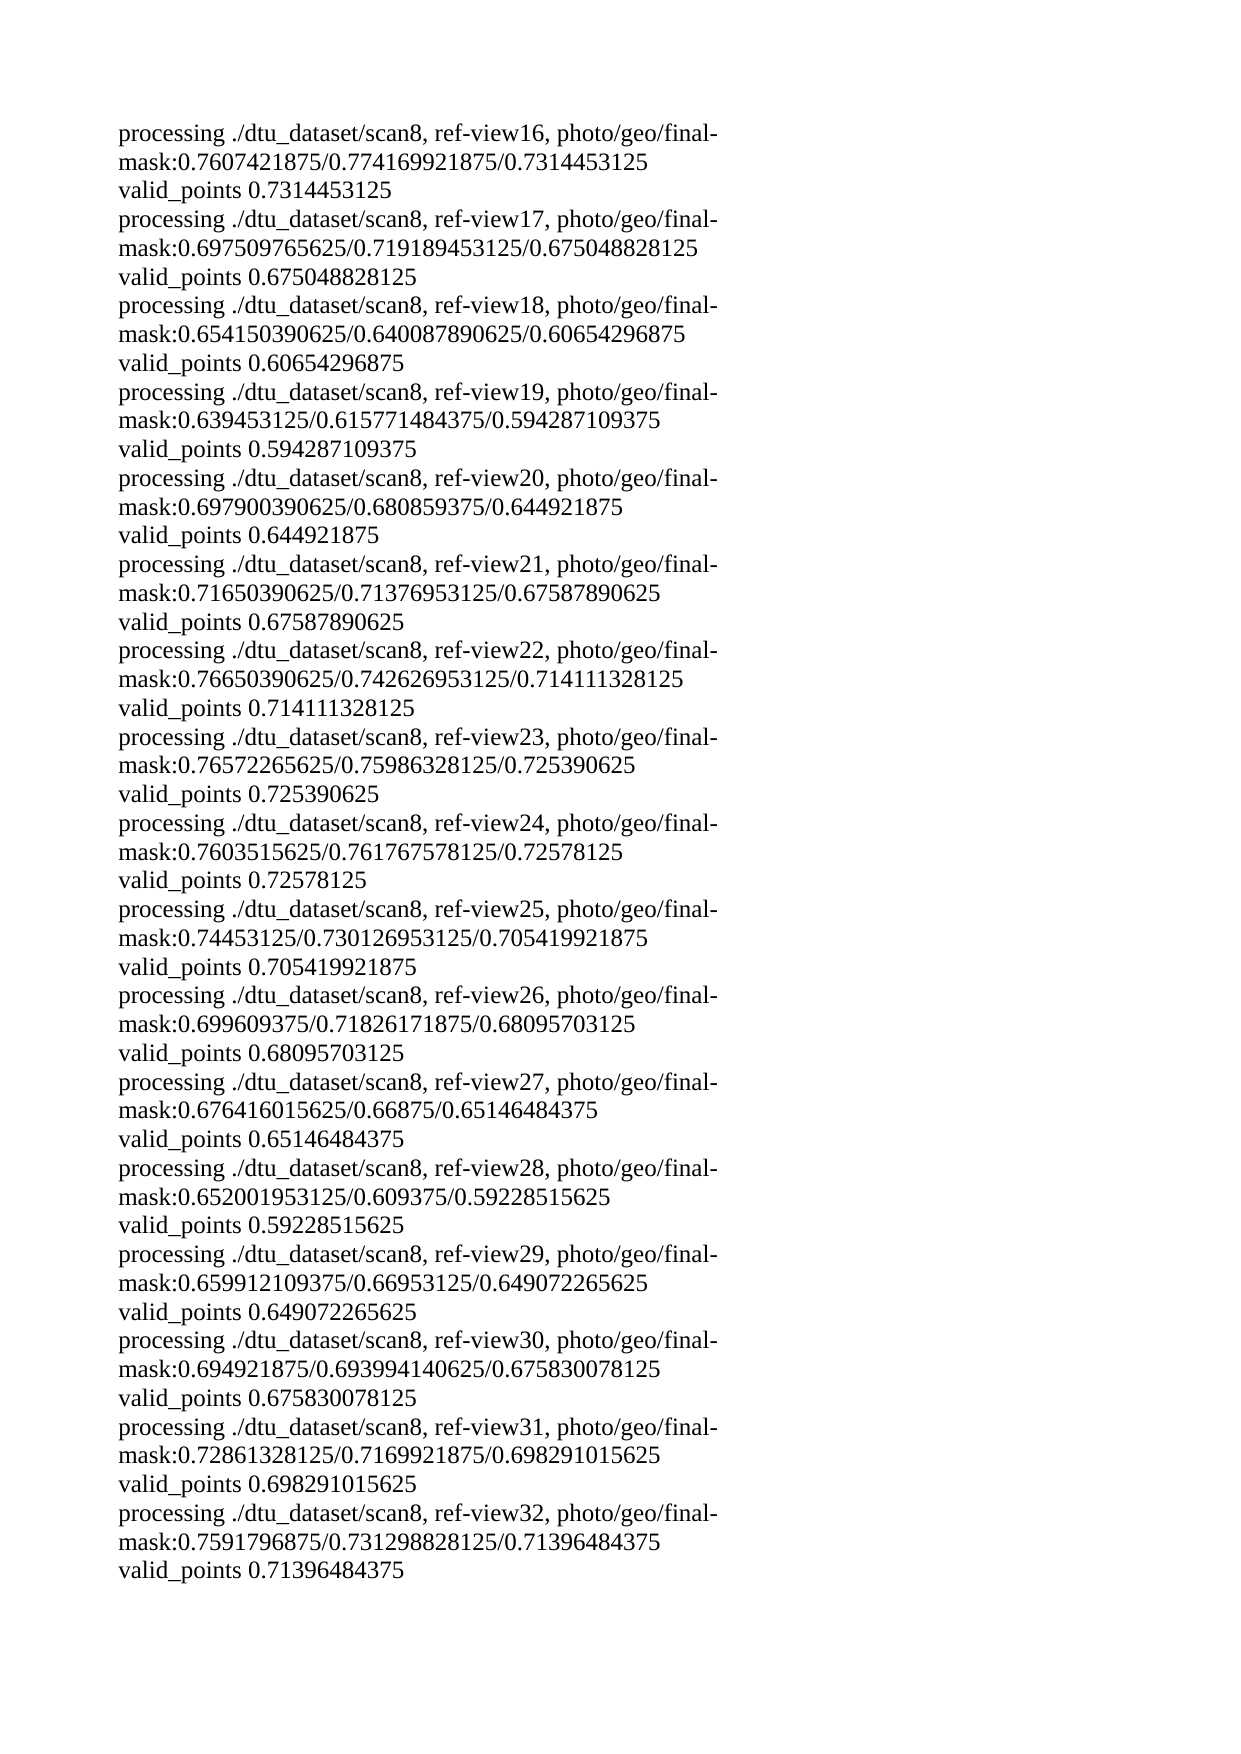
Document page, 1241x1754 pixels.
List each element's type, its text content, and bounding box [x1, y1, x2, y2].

text valid_points 0.59228515625 [118, 1211, 1122, 1239]
text processing ./dtu_dataset/scan8, ref-view29, photo/geo/final-mask:0.659912109375/0.66953125/0.649072265625 [118, 1239, 1122, 1297]
text processing ./dtu_dataset/scan8, ref-view26, photo/geo/final-mask:0.699609375/0.71826171875/0.68095703125 [118, 981, 1122, 1038]
text processing ./dtu_dataset/scan8, ref-view23, photo/geo/final-mask:0.76572265625/0.75986328125/0.725390625 [118, 722, 1122, 779]
text processing ./dtu_dataset/scan8, ref-view25, photo/geo/final-mask:0.74453125/0.730126953125/0.705419921875 [118, 894, 1122, 952]
text processing ./dtu_dataset/scan8, ref-view19, photo/geo/final-mask:0.639453125/0.615771484375/0.594287109375 [118, 377, 1122, 434]
text processing ./dtu_dataset/scan8, ref-view28, photo/geo/final-mask:0.652001953125/0.609375/0.59228515625 [118, 1153, 1122, 1211]
text processing ./dtu_dataset/scan8, ref-view18, photo/geo/final-mask:0.654150390625/0.640087890625/0.60654296875 [118, 291, 1122, 348]
text valid_points 0.594287109375 [118, 434, 1122, 463]
text valid_points 0.698291015625 [118, 1469, 1122, 1498]
text valid_points 0.68095703125 [118, 1038, 1122, 1067]
text valid_points 0.644921875 [118, 521, 1122, 549]
text processing ./dtu_dataset/scan8, ref-view30, photo/geo/final-mask:0.694921875/0.693994140625/0.675830078125 [118, 1326, 1122, 1383]
text valid_points 0.65146484375 [118, 1124, 1122, 1153]
text processing ./dtu_dataset/scan8, ref-view20, photo/geo/final-mask:0.697900390625/0.680859375/0.644921875 [118, 463, 1122, 521]
text valid_points 0.7314453125 [118, 176, 1122, 204]
text processing ./dtu_dataset/scan8, ref-view31, photo/geo/final-mask:0.72861328125/0.7169921875/0.698291015625 [118, 1412, 1122, 1469]
text processing ./dtu_dataset/scan8, ref-view17, photo/geo/final-mask:0.697509765625/0.719189453125/0.675048828125 [118, 204, 1122, 262]
text processing ./dtu_dataset/scan8, ref-view22, photo/geo/final-mask:0.76650390625/0.742626953125/0.714111328125 [118, 636, 1122, 693]
text valid_points 0.675048828125 [118, 262, 1122, 291]
text processing ./dtu_dataset/scan8, ref-view16, photo/geo/final-mask:0.7607421875/0.774169921875/0.7314453125 [118, 118, 1122, 176]
text valid_points 0.675830078125 [118, 1383, 1122, 1412]
text valid_points 0.705419921875 [118, 952, 1122, 981]
text valid_points 0.72578125 [118, 866, 1122, 894]
text processing ./dtu_dataset/scan8, ref-view32, photo/geo/final-mask:0.7591796875/0.731298828125/0.71396484375 [118, 1498, 1122, 1556]
text valid_points 0.649072265625 [118, 1297, 1122, 1326]
text valid_points 0.71396484375 [118, 1556, 1122, 1584]
text processing ./dtu_dataset/scan8, ref-view21, photo/geo/final-mask:0.71650390625/0.71376953125/0.67587890625 [118, 549, 1122, 607]
text processing ./dtu_dataset/scan8, ref-view27, photo/geo/final-mask:0.676416015625/0.66875/0.65146484375 [118, 1067, 1122, 1124]
text valid_points 0.714111328125 [118, 693, 1122, 722]
text valid_points 0.725390625 [118, 779, 1122, 808]
text processing ./dtu_dataset/scan8, ref-view24, photo/geo/final-mask:0.7603515625/0.761767578125/0.72578125 [118, 808, 1122, 866]
text valid_points 0.67587890625 [118, 607, 1122, 636]
text valid_points 0.60654296875 [118, 348, 1122, 377]
